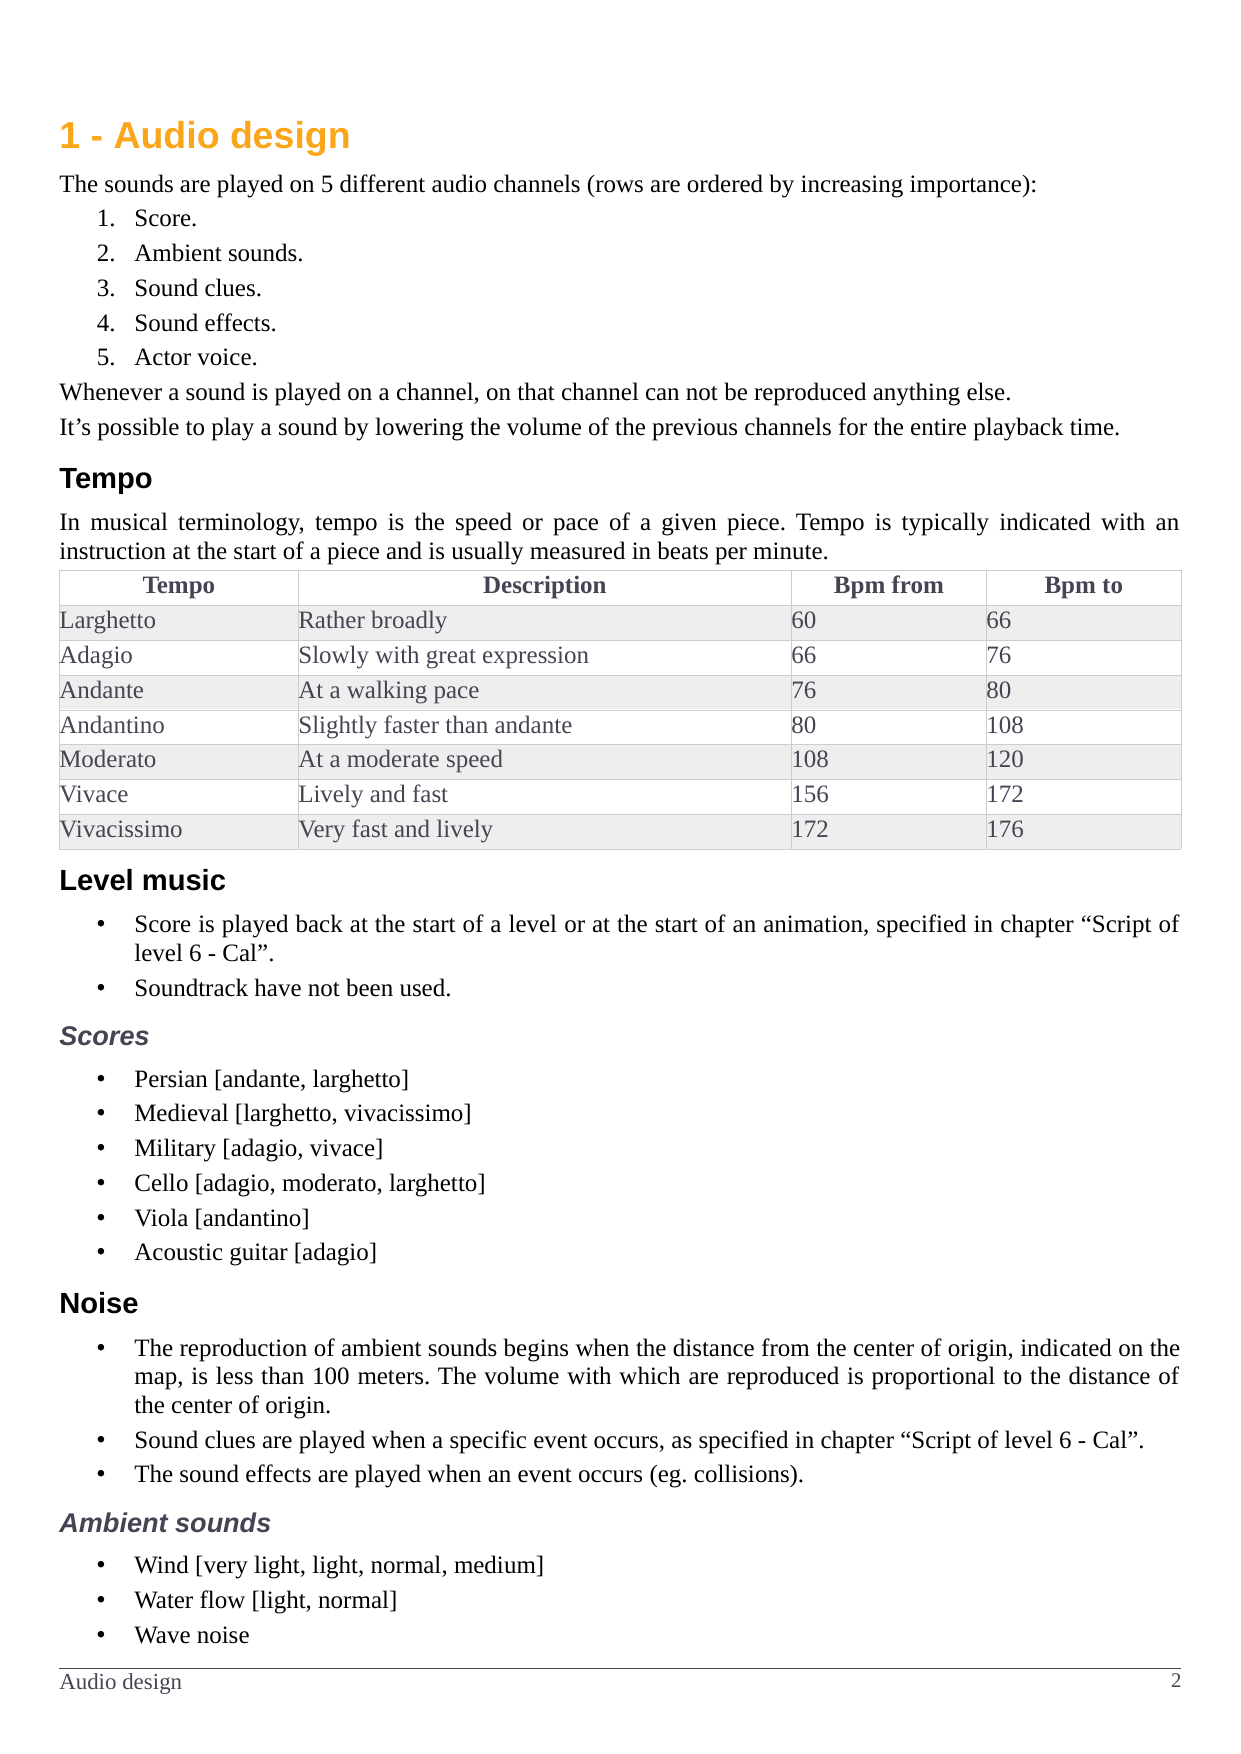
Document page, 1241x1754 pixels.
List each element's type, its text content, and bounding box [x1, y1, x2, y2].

list Sound clues are played when a specific event occurs, as specified in chapter “Script of level 6 - Cal”. [97, 1425, 1181, 1453]
table_cell Vivace [60, 780, 298, 814]
text Whenever a sound is played on a channel, on that channel can not be reproduced anything else. [59, 377, 1181, 406]
list Score is played back at the start of a level or at the start of an animation, specified in chapter “Script of level 6 - Cal”. [97, 909, 1181, 967]
text In musical terminology, tempo is the speed or pace of a given piece. Tempo is typically indicated with an instruction at the start of a piece and is usually measured in beats per minute. [59, 507, 1181, 564]
table_cell 156 [792, 780, 986, 814]
list Medieval [larghetto, vivacissimo] [97, 1098, 1181, 1127]
list Sound effects. [97, 308, 1181, 336]
table_header Description [299, 571, 791, 605]
table_cell 80 [987, 676, 1181, 709]
subtitle Tempo [59, 461, 1181, 494]
list The sound effects are played when an event occurs (eg. collisions). [97, 1459, 1181, 1488]
table_cell At a moderate speed [299, 745, 791, 779]
table_cell 66 [987, 606, 1181, 640]
table_cell Very fast and lively [299, 815, 791, 849]
list The reproduction of ambient sounds begins when the distance from the center of origin, indicated on the map, is less than 100 meters. The volume with which are reproduced is proportional to the distance of the center of origin. [97, 1333, 1181, 1419]
list Wave noise [97, 1620, 1181, 1648]
table_cell 76 [792, 676, 986, 709]
table_cell 176 [987, 815, 1181, 849]
list Wind [very light, light, normal, medium] [97, 1550, 1181, 1579]
table_cell 120 [987, 745, 1181, 779]
subtitle Ambient sounds [59, 1507, 1181, 1538]
table_cell Adagio [60, 641, 298, 675]
table_cell 108 [987, 711, 1181, 744]
table_cell 66 [792, 641, 986, 675]
list Viola [andantino] [97, 1203, 1181, 1231]
table_header Bpm from [792, 571, 986, 605]
list Score. [97, 203, 1181, 232]
table_cell Moderato [60, 745, 298, 779]
list Actor voice. [97, 342, 1181, 371]
table_cell Slightly faster than andante [299, 711, 791, 744]
table_cell Vivacissimo [60, 815, 298, 849]
table_cell Andantino [60, 711, 298, 744]
list Sound clues. [97, 273, 1181, 302]
subtitle Audio design [59, 113, 1181, 156]
subtitle Level music [59, 863, 1181, 897]
table_cell 60 [792, 606, 986, 640]
table_cell 108 [792, 745, 986, 779]
table_header Bpm to [987, 571, 1181, 605]
table_cell Larghetto [60, 606, 298, 640]
table_cell 172 [792, 815, 986, 849]
list Acoustic guitar [adagio] [97, 1237, 1181, 1266]
table_header Tempo [60, 571, 298, 605]
subtitle Scores [59, 1020, 1181, 1051]
list Persian [andante, larghetto] [97, 1064, 1181, 1093]
table_cell Andante [60, 676, 298, 709]
list Soundtrack have not been used. [97, 973, 1181, 1002]
table_cell 172 [987, 780, 1181, 814]
table_cell Lively and fast [299, 780, 791, 814]
table_cell 76 [987, 641, 1181, 675]
table_cell 80 [792, 711, 986, 744]
list Military [adagio, vivace] [97, 1133, 1181, 1162]
text It’s possible to play a sound by lowering the volume of the previous channels for the entire playback time. [59, 412, 1181, 440]
list Water flow [light, normal] [97, 1585, 1181, 1614]
list Ambient sounds. [97, 238, 1181, 267]
table_cell Rather broadly [299, 606, 791, 640]
text The sounds are played on 5 different audio channels (rows are ordered by increasing importance): [59, 169, 1181, 198]
subtitle Noise [59, 1287, 1181, 1320]
table_cell Slowly with great expression [299, 641, 791, 675]
table_cell At a walking pace [299, 676, 791, 709]
list Cello [adagio, moderato, larghetto] [97, 1168, 1181, 1197]
